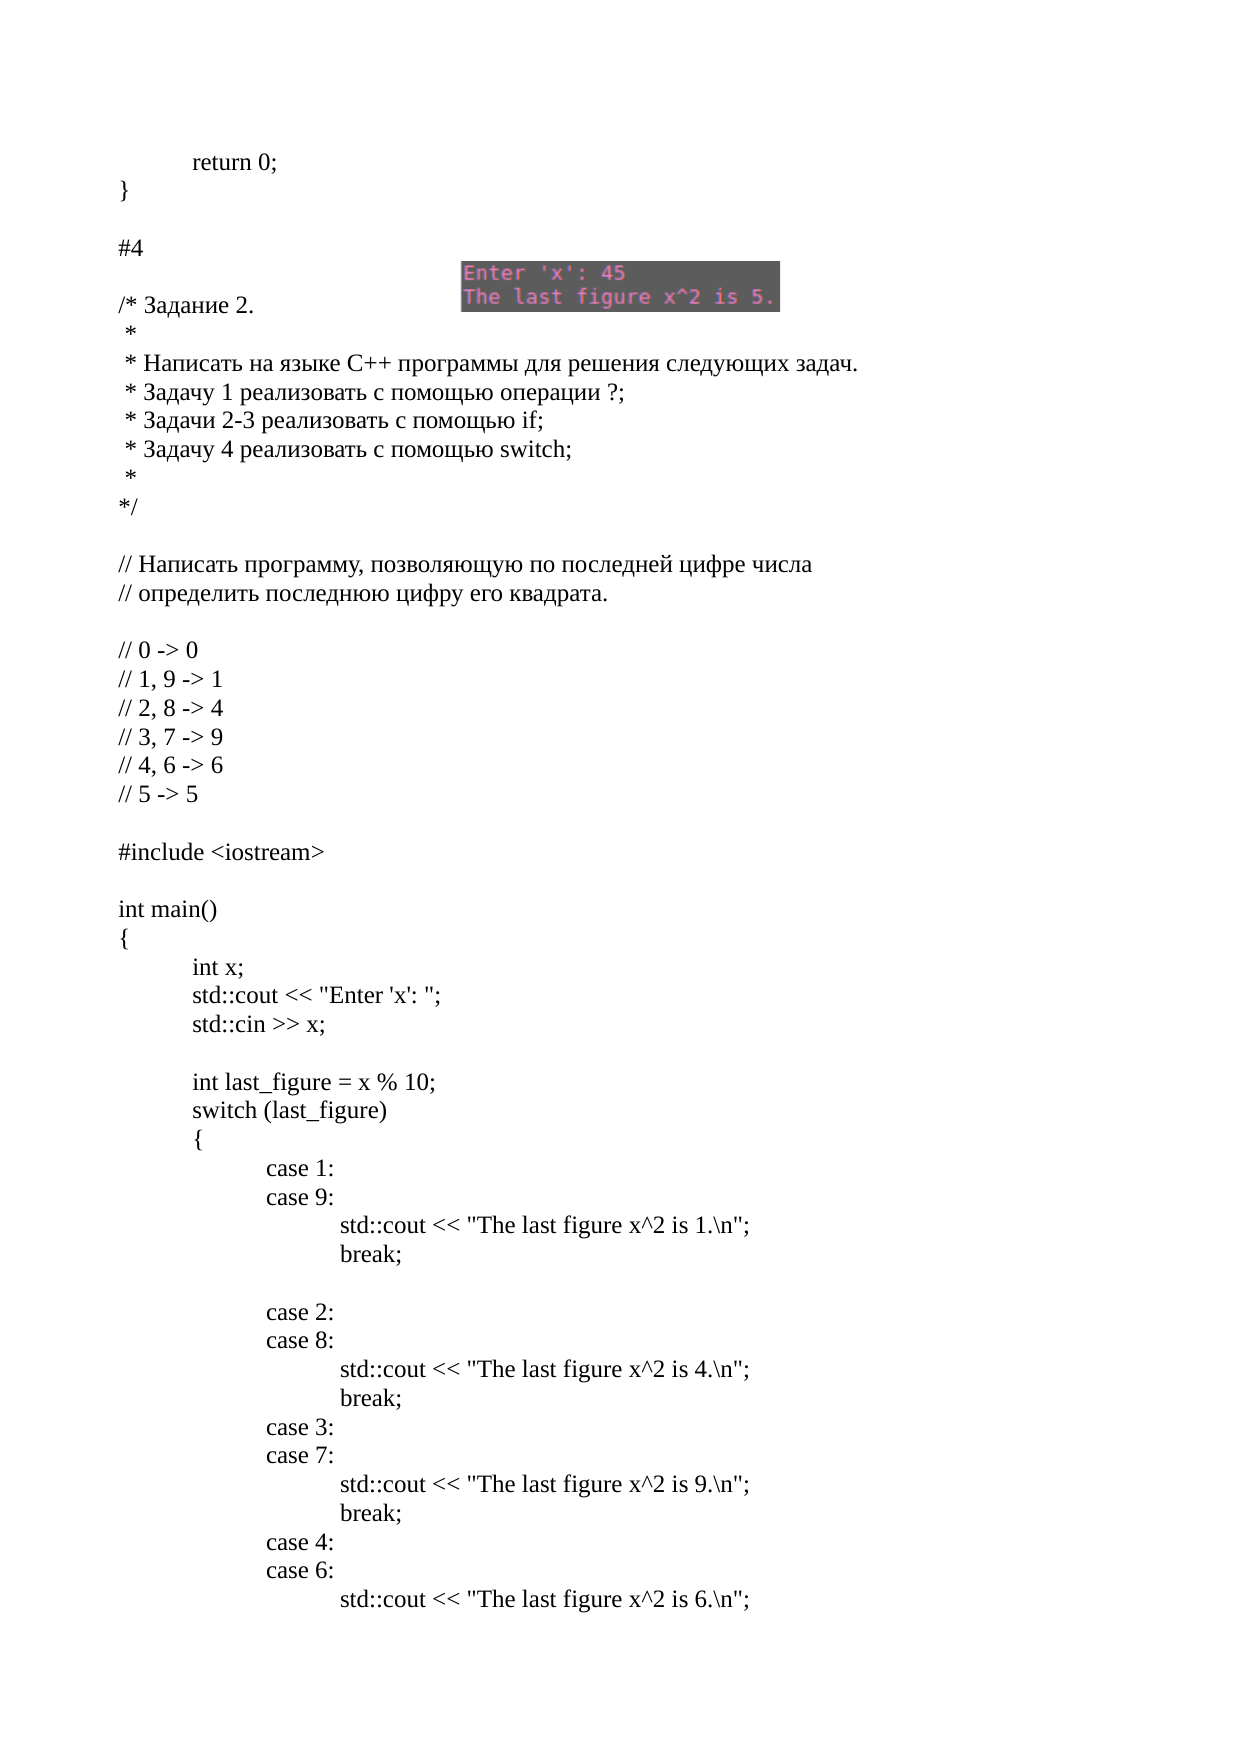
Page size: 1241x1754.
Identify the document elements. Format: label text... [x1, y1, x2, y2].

text // 3, 7 -> 9 [118, 722, 1122, 751]
text * Написать на языке С++ программы для решения следующих задач. [118, 348, 1122, 377]
text // 5 -> 5 [118, 779, 1122, 808]
text { [118, 1124, 1122, 1153]
text // 0 -> 0 [118, 636, 1122, 664]
text case 7: [118, 1441, 1122, 1469]
text case 2: [118, 1297, 1122, 1326]
text case 4: [118, 1527, 1122, 1556]
text int main() [118, 894, 1122, 923]
text /* Задание 2. [118, 291, 1122, 319]
text // 1, 9 -> 1 [118, 664, 1122, 693]
text * Задачу 4 реализовать с помощью switch; [118, 434, 1122, 463]
text // Написать программу, позволяющую по последней цифре числа [118, 549, 1122, 578]
text #include <iostream> [118, 837, 1122, 866]
text case 9: [118, 1182, 1122, 1211]
text std::cout << "The last figure x^2 is 4.\n"; [118, 1354, 1122, 1383]
text */ [118, 492, 1122, 521]
text * Задачу 1 реализовать с помощью операции ?; [118, 377, 1122, 406]
text switch (last_figure) [118, 1096, 1122, 1124]
text case 3: [118, 1412, 1122, 1441]
text int last_figure = x % 10; [118, 1067, 1122, 1096]
text int x; [118, 952, 1122, 981]
text case 8: [118, 1326, 1122, 1354]
text std::cout << "The last figure x^2 is 1.\n"; [118, 1211, 1122, 1239]
text * [118, 319, 1122, 348]
text { [118, 923, 1122, 952]
text std::cin >> x; [118, 1009, 1122, 1038]
text #4 [118, 233, 1122, 262]
text * Задачи 2-3 реализовать с помощью if; [118, 406, 1122, 434]
text case 6: [118, 1556, 1122, 1584]
text // определить последнюю цифру его квадрата. [118, 578, 1122, 607]
text } [118, 176, 1122, 204]
text std::cout << "Enter 'x': "; [118, 981, 1122, 1009]
text break; [118, 1383, 1122, 1412]
text case 1: [118, 1153, 1122, 1182]
text break; [118, 1498, 1122, 1527]
text std::cout << "The last figure x^2 is 6.\n"; [118, 1584, 1122, 1613]
text * [118, 463, 1122, 492]
text // 4, 6 -> 6 [118, 751, 1122, 779]
text break; [118, 1239, 1122, 1268]
text return 0; [118, 147, 1122, 176]
text std::cout << "The last figure x^2 is 9.\n"; [118, 1469, 1122, 1498]
picture [460, 261, 781, 312]
text // 2, 8 -> 4 [118, 693, 1122, 722]
